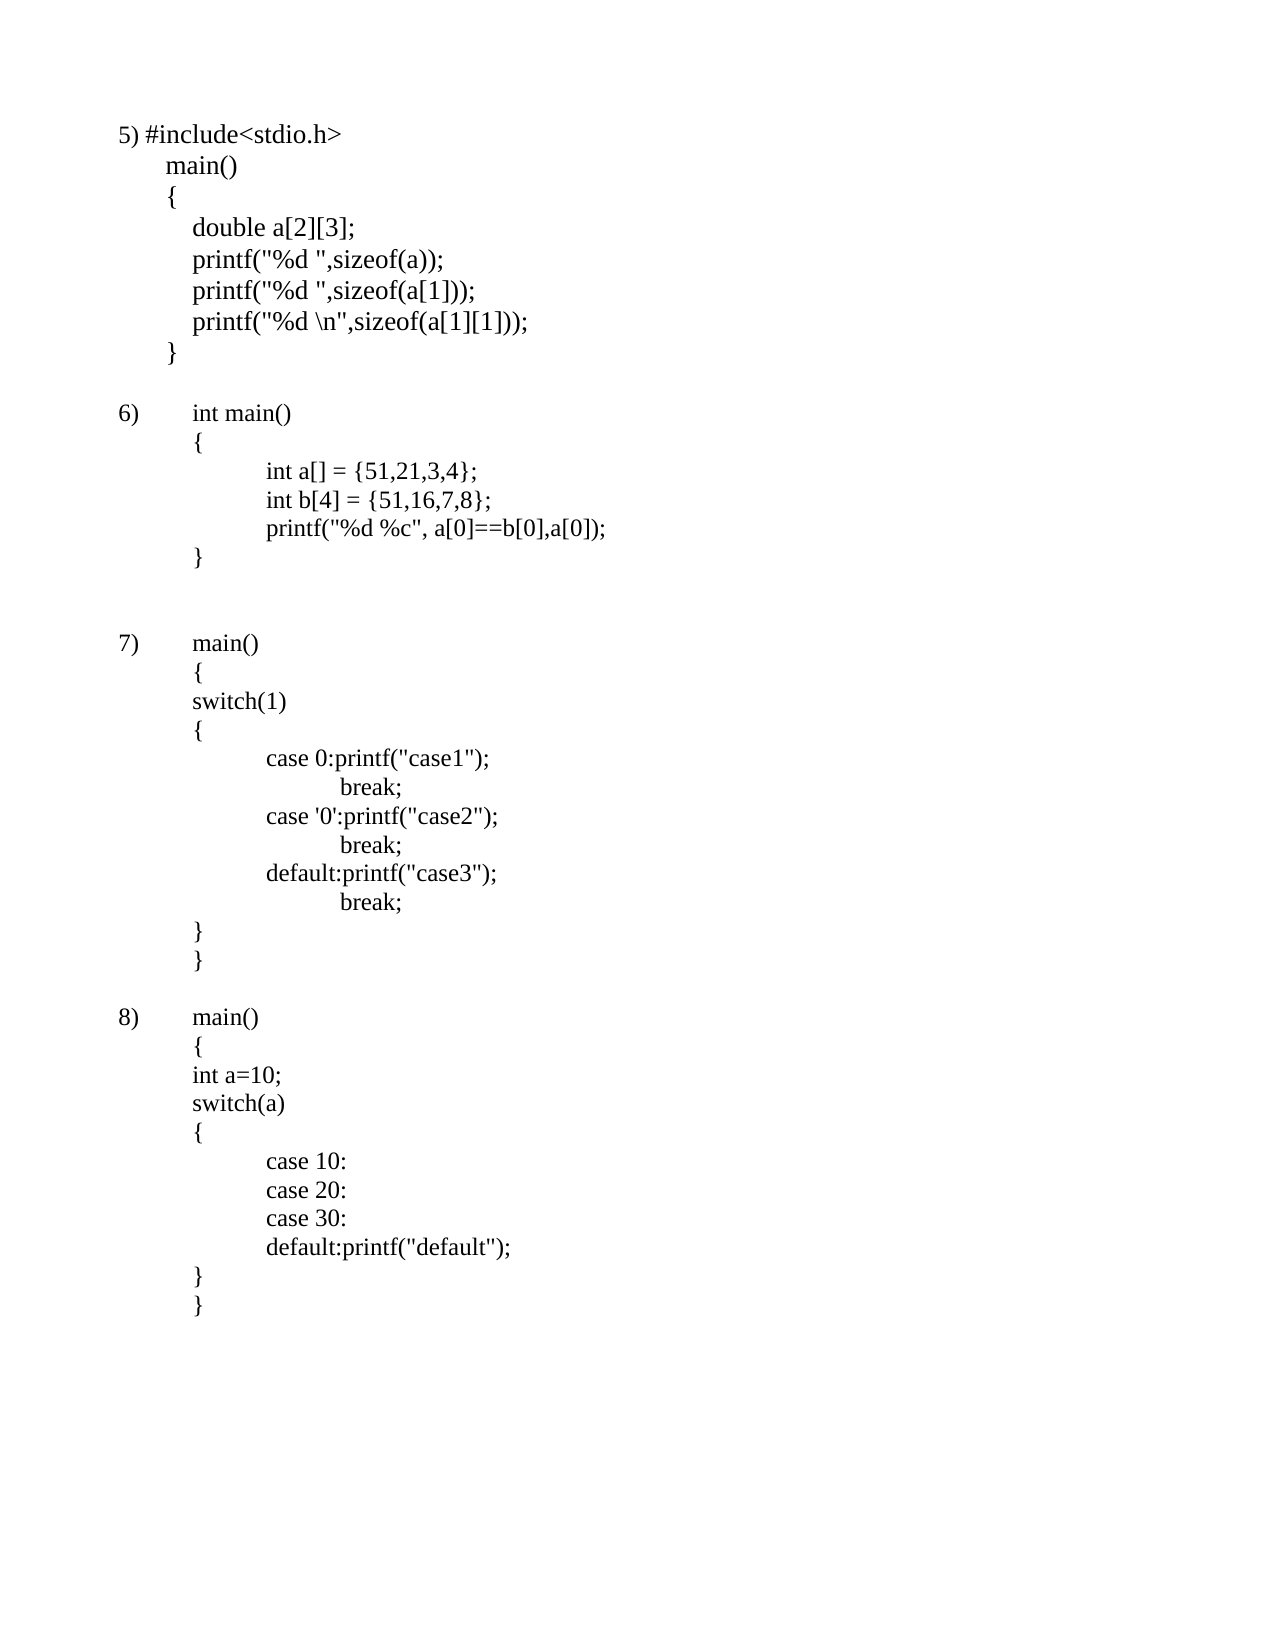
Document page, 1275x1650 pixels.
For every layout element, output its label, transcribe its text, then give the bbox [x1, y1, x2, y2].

text default:printf("case3"); [118, 858, 1157, 887]
text switch(a) [118, 1088, 1157, 1117]
text default:printf("default"); [118, 1232, 1157, 1261]
text printf("%d ",sizeof(a)); [118, 243, 1157, 274]
text { [118, 180, 1157, 212]
text case 20: [118, 1175, 1157, 1203]
text case 10: [118, 1146, 1157, 1175]
text 6) int main() [118, 398, 1157, 427]
text } [118, 916, 1157, 945]
text switch(1) [118, 686, 1157, 715]
text break; [118, 887, 1157, 916]
text break; [118, 830, 1157, 858]
text int b[4] = {51,16,7,8}; [118, 485, 1157, 513]
text double a[2][3]; [118, 212, 1157, 243]
text case 30: [118, 1203, 1157, 1232]
text { [118, 657, 1157, 686]
text { [118, 715, 1157, 743]
text int a=10; [118, 1060, 1157, 1088]
text 7) main() [118, 628, 1157, 657]
text } [118, 1290, 1157, 1318]
text { [118, 427, 1157, 456]
text int a[] = {51,21,3,4}; [118, 456, 1157, 485]
text { [118, 1117, 1157, 1146]
text 8) main() [118, 1002, 1157, 1031]
text { [118, 1031, 1157, 1060]
text } [118, 336, 1157, 367]
text } [118, 945, 1157, 973]
text break; [118, 772, 1157, 801]
text printf("%d \n",sizeof(a[1][1])); [118, 305, 1157, 336]
text printf("%d ",sizeof(a[1])); [118, 274, 1157, 305]
text } [118, 1261, 1157, 1290]
text main() [118, 149, 1157, 180]
text case '0':printf("case2"); [118, 801, 1157, 830]
text 5) #include<stdio.h> [118, 118, 1157, 149]
text } [118, 542, 1157, 571]
text case 0:printf("case1"); [118, 743, 1157, 772]
text printf("%d %c", a[0]==b[0],a[0]); [118, 513, 1157, 542]
